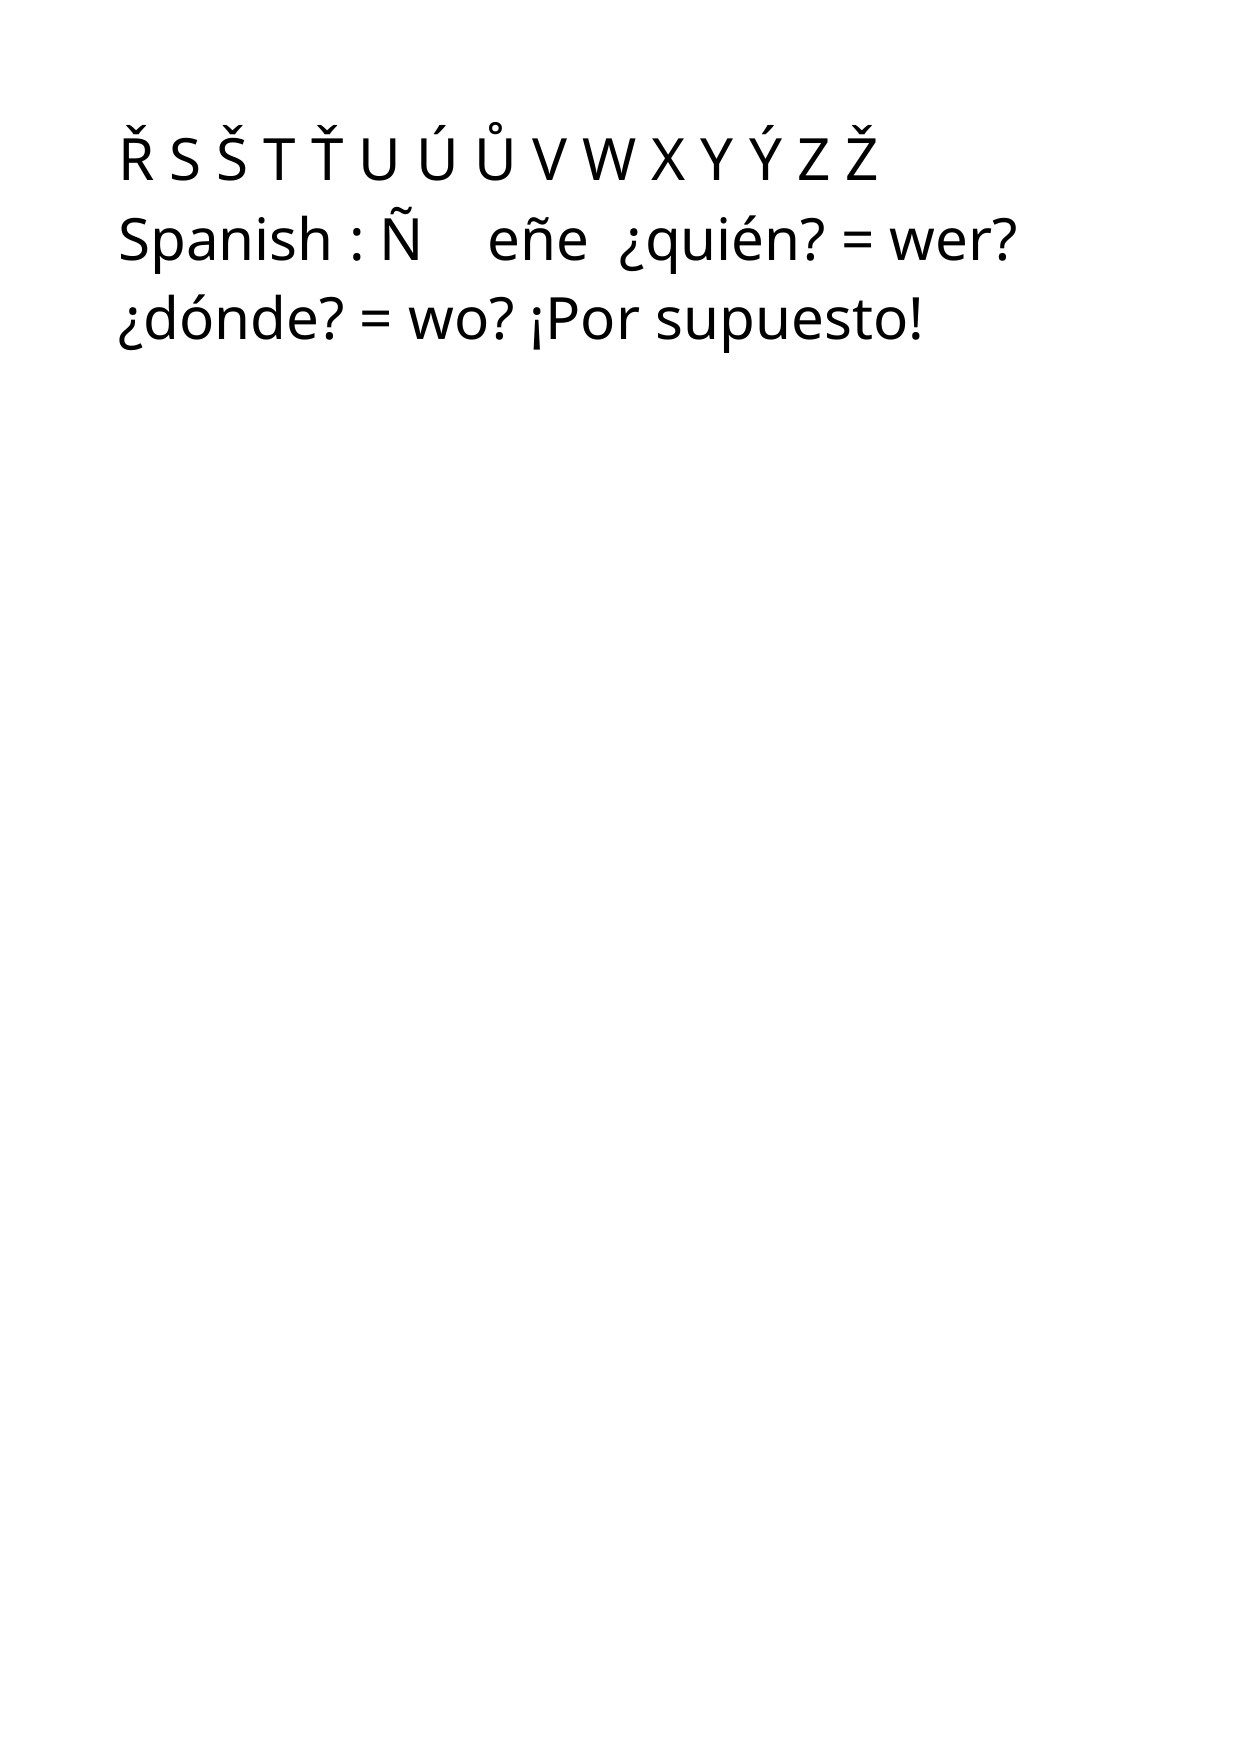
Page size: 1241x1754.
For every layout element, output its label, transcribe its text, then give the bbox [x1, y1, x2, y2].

text Spanish : Ñ eñe ¿quién? = wer? [118, 198, 1122, 277]
text ¿dónde? = wo? ¡Por supuesto! [118, 277, 1122, 357]
text Ř S Š T Ť U Ú Ů V W X Y Ý Z Ž [118, 118, 1122, 198]
